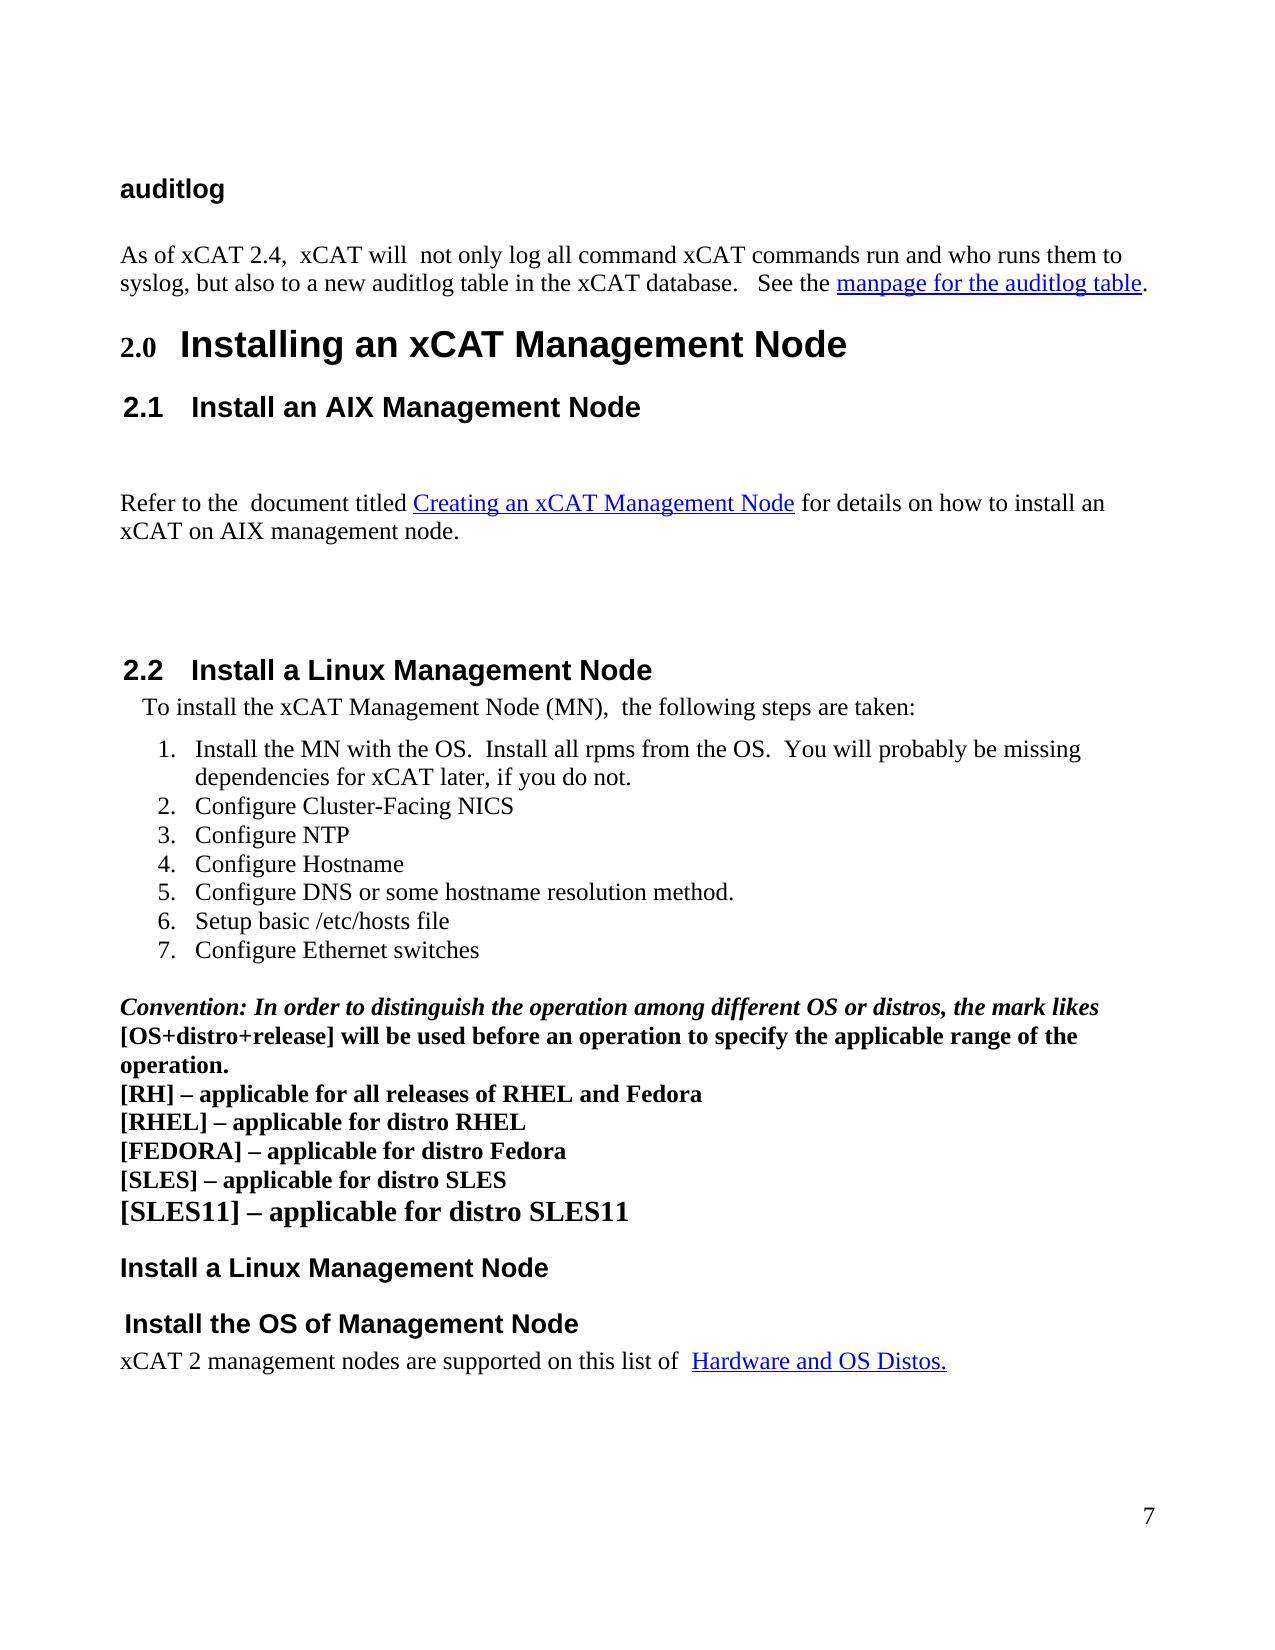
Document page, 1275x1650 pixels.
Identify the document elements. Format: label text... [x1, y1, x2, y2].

list Configure Ethernet switches [157, 935, 1155, 964]
text As of xCAT 2.4, xCAT will not only log all command xCAT commands run and who runs them to syslog, but also to a new auditlog table in the xCAT database. See the manpage for the auditlog table. [120, 240, 1155, 297]
text To install the xCAT Management Node (MN), the following steps are taken: [120, 692, 1155, 721]
list Install the MN with the OS. Install all rpms from the OS. You will probably be missing dependencies for xCAT later, if you do not. [157, 734, 1155, 791]
list Configure Cluster-Facing NICS [157, 791, 1155, 820]
text Convention: In order to distinguish the operation among different OS or distros, the mark likes [OS+distro+release] will be used before an operation to specify the applicable range of the operation. [120, 992, 1155, 1079]
subtitle Install a Linux Management Node [123, 653, 1155, 686]
subtitle Install a Linux Management Node [120, 1252, 1155, 1283]
text [RH] – applicable for all releases of RHEL and Fedora [120, 1079, 1155, 1107]
text [SLES] – applicable for distro SLES [120, 1165, 1155, 1194]
subtitle auditlog [120, 173, 1155, 205]
subtitle Install the OS of Management Node [124, 1308, 1155, 1340]
text [RHEL] – applicable for distro RHEL [120, 1107, 1155, 1136]
list Setup basic /etc/hosts file [157, 906, 1155, 935]
subtitle Installing an xCAT Management Node [120, 322, 1155, 365]
text xCAT 2 management nodes are supported on this list of Hardware and OS Distos. [120, 1346, 1155, 1375]
subtitle Install an AIX Management Node [123, 390, 1155, 424]
text Refer to the document titled Creating an xCAT Management Node for details on how to install an xCAT on AIX management node. [120, 488, 1155, 545]
list Configure NTP [157, 820, 1155, 849]
list Configure Hostname [157, 849, 1155, 877]
text [FEDORA] – applicable for distro Fedora [120, 1136, 1155, 1165]
list Configure DNS or some hostname resolution method. [157, 877, 1155, 906]
text [SLES11] – applicable for distro SLES11 [120, 1194, 1155, 1227]
